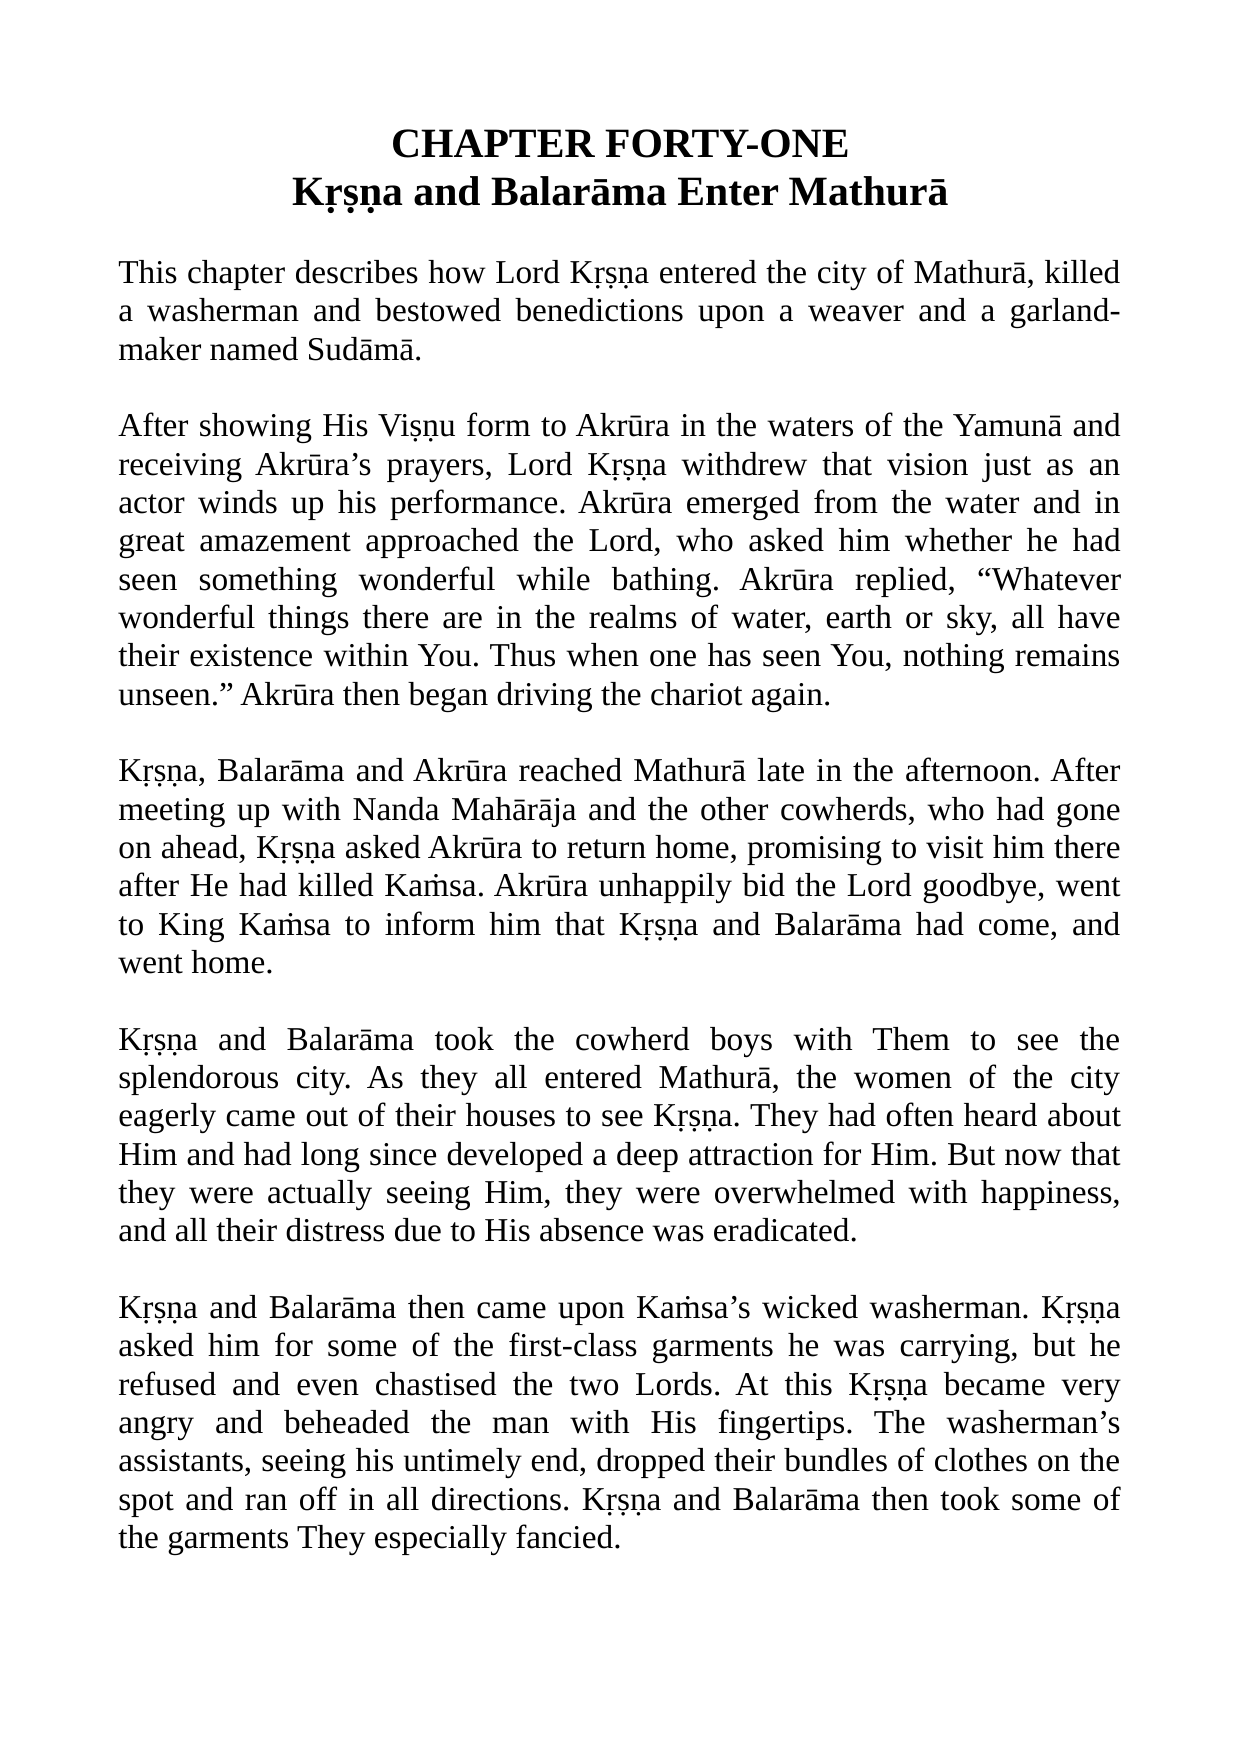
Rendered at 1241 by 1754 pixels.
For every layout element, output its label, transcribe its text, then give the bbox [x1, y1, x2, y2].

text Kṛṣṇa and Balarāma then came upon Kaṁsa’s wicked washerman. Kṛṣṇa asked him for some of the first-class garments he was carrying, but he refused and even chastised the two Lords. At this Kṛṣṇa became very angry and beheaded the man with His fingertips. The washerman’s assistants, seeing his untimely end, dropped their bundles of clothes on the spot and ran off in all directions. Kṛṣṇa and Balarāma then took some of the garments They especially fancied. [118, 1287, 1122, 1556]
text Kṛṣṇa, Balarāma and Akrūra reached Mathurā late in the afternoon. After meeting up with Nanda Mahārāja and the other cowherds, who had gone on ahead, Kṛṣṇa asked Akrūra to return home, promising to visit him there after He had killed Kaṁsa. Akrūra unhappily bid the Lord goodbye, went to King Kaṁsa to inform him that Kṛṣṇa and Balarāma had come, and went home. [118, 751, 1122, 981]
text Kṛṣṇa and Balarāma took the cowherd boys with Them to see the splendorous city. As they all entered Mathurā, the women of the city eagerly came out of their houses to see Kṛṣṇa. They had often heard about Him and had long since developed a deep attraction for Him. But now that they were actually seeing Him, they were overwhelmed with happiness, and all their distress due to His absence was eradicated. [118, 1019, 1122, 1249]
text After showing His Viṣṇu form to Akrūra in the waters of the Yamunā and receiving Akrūra’s prayers, Lord Kṛṣṇa withdrew that vision just as an actor winds up his performance. Akrūra emerged from the water and in great amazement approached the Lord, who asked him whether he had seen something wonderful while bathing. Akrūra replied, “Whatever wonderful things there are in the realms of water, earth or sky, all have their existence within You. Thus when one has seen You, nothing remains unseen.” Akrūra then began driving the chariot again. [118, 406, 1122, 712]
text CHAPTER FORTY-ONE [118, 118, 1122, 166]
text This chapter describes how Lord Kṛṣṇa entered the city of Mathurā, killed a washerman and bestowed benedictions upon a weaver and a garland-maker named Sudāmā. [118, 252, 1122, 367]
text Kṛṣṇa and Balarāma Enter Mathurā [118, 166, 1122, 214]
